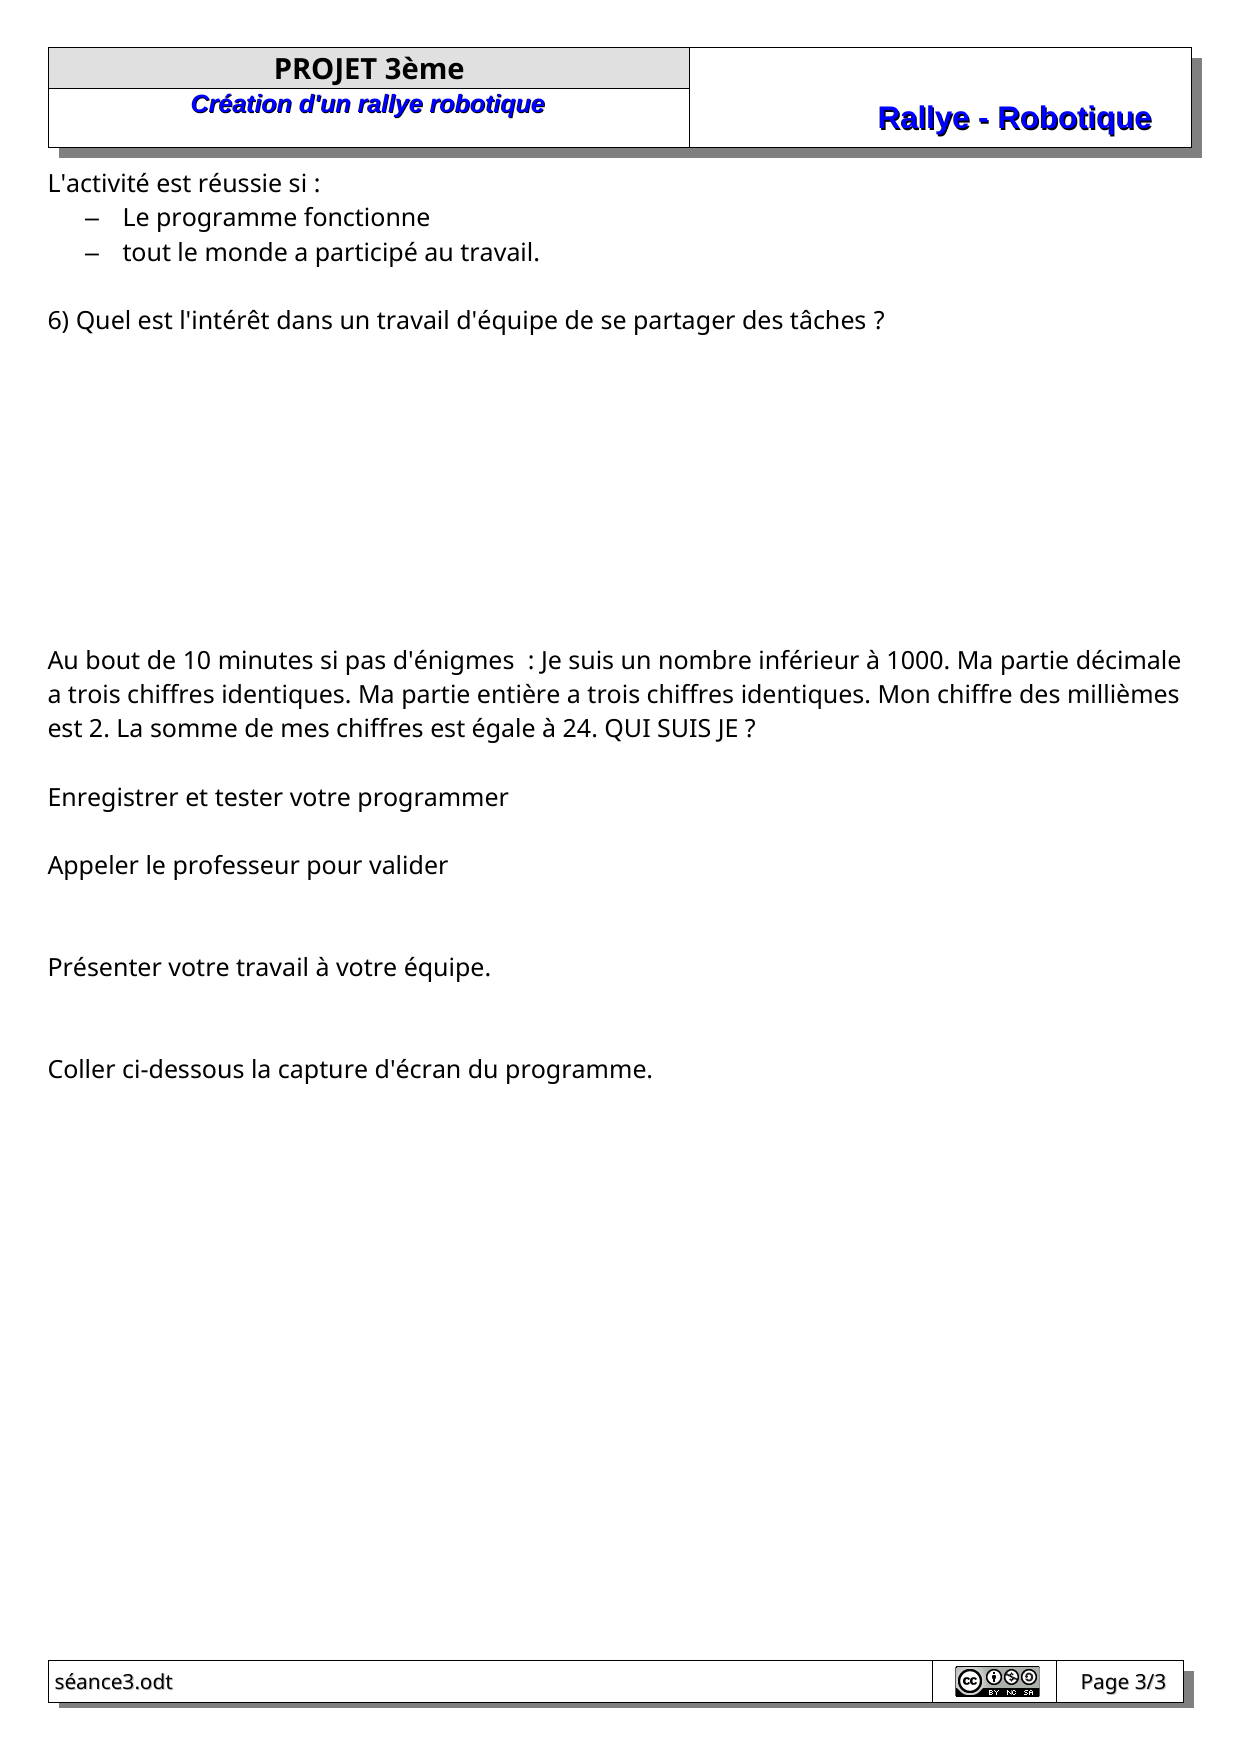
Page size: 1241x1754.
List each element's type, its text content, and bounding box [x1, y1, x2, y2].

text Enregistrer et tester votre programmer [47, 779, 1193, 813]
text 6) Quel est l'intérêt dans un travail d'équipe de se partager des tâches ? [47, 302, 1193, 336]
text Au bout de 10 minutes si pas d'énigmes : Je suis un nombre inférieur à 1000. Ma partie décimale a trois chiffres identiques. Ma partie entière a trois chiffres identiques. Mon chiffre des millièmes est 2. La somme de mes chiffres est égale à 24. QUI SUIS JE ? [47, 643, 1193, 745]
list Le programme fonctionne [85, 200, 1193, 234]
text Appeler le professeur pour valider [47, 847, 1193, 881]
list tout le monde a participé au travail. [85, 234, 1193, 268]
text Présenter votre travail à votre équipe. [47, 949, 1193, 983]
text L'activité est réussie si : [47, 166, 1193, 200]
picture [955, 1666, 1040, 1697]
text Coller ci-dessous la capture d'écran du programme. [47, 1052, 1193, 1086]
